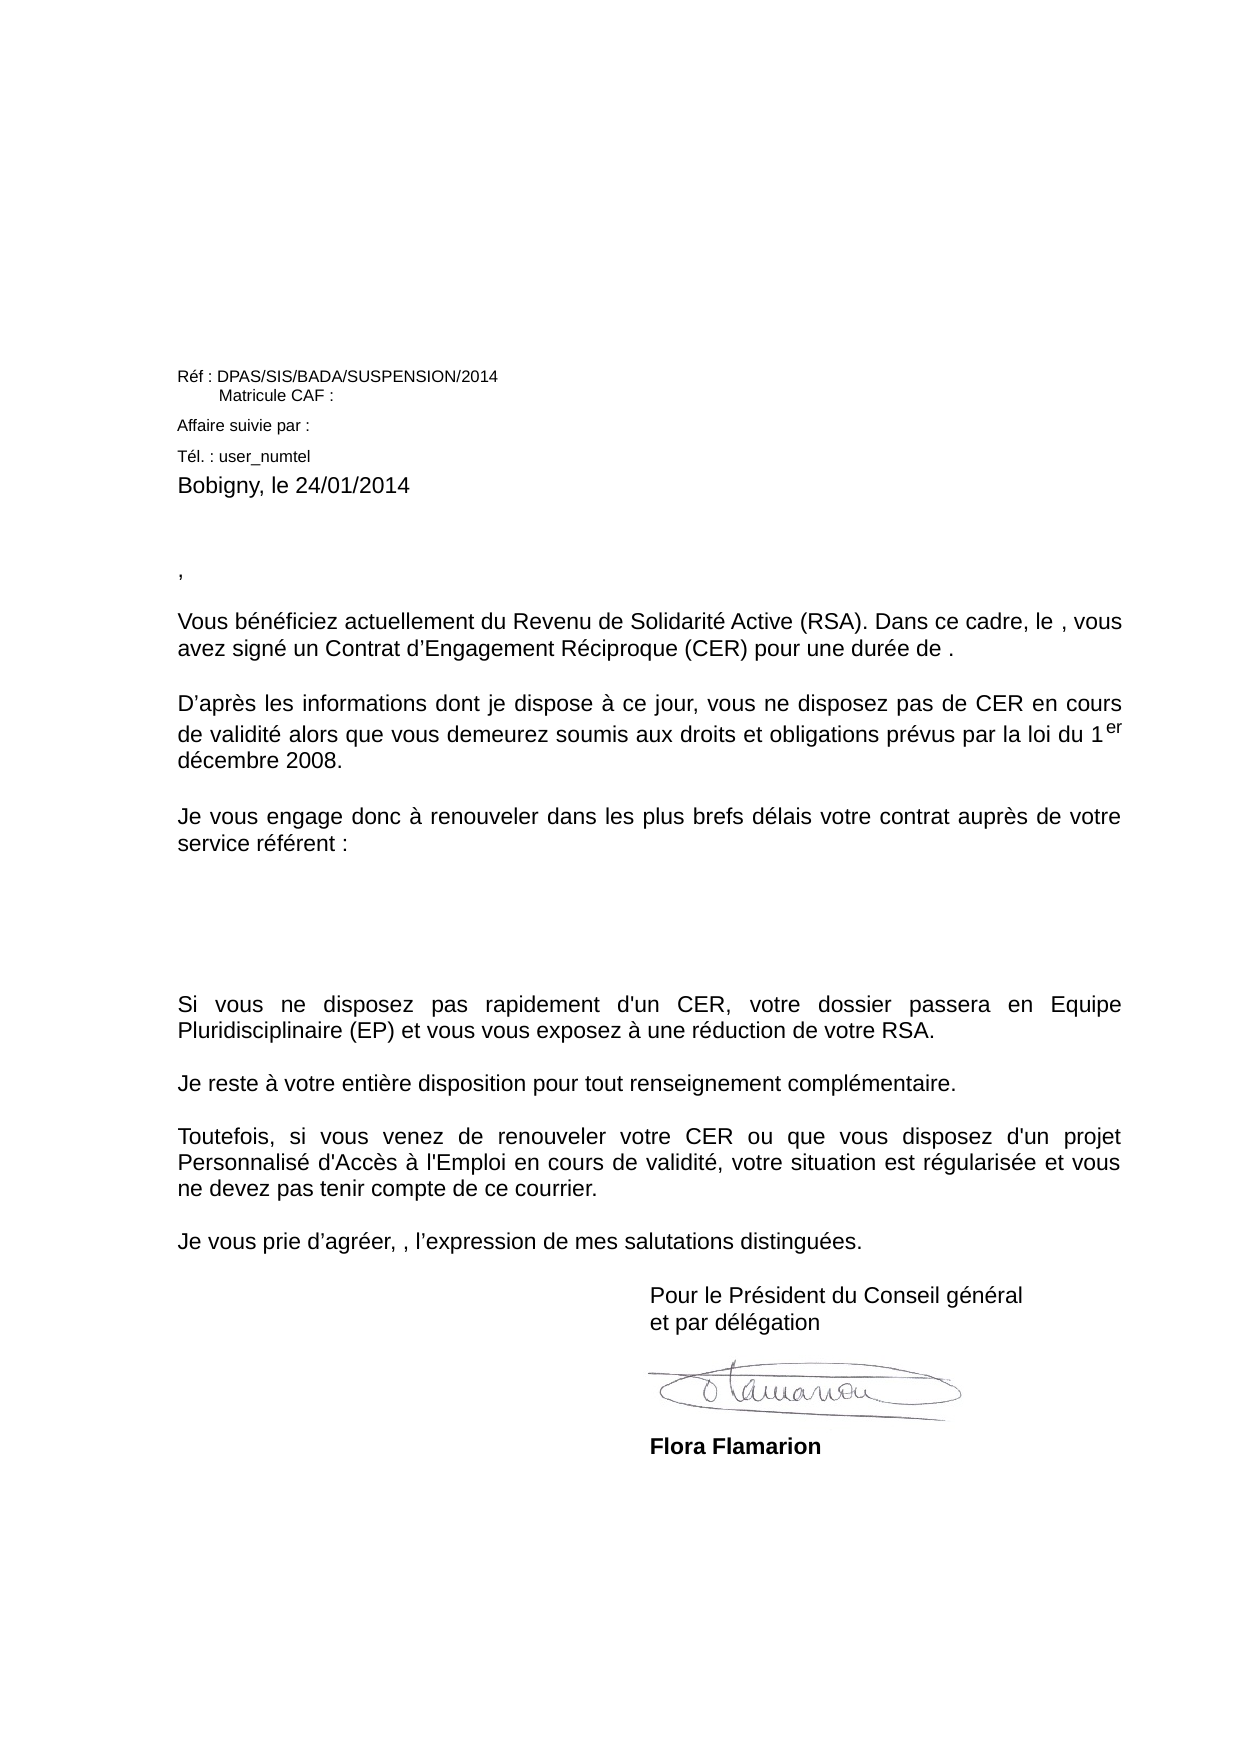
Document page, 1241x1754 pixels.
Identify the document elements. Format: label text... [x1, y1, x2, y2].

text Pour le Président du Conseil général [649, 1281, 1122, 1308]
text Je vous engage donc à renouveler dans les plus brefs délais votre contrat auprès de votre service référent : [177, 803, 1122, 856]
text et par délégation [649, 1308, 1122, 1335]
table_header [650, 262, 1122, 472]
text D’après les informations dont je dispose à ce jour, vous ne disposez pas de CER en cours de validité alors que vous demeurez soumis aux droits et obligations prévus par la loi du 1er décembre 2008. [177, 690, 1122, 774]
table_cell Réf : DPAS/SIS/BADA/SUSPENSION/2014 Matricule CAF : [177, 361, 649, 410]
text Si vous ne disposez pas rapidement d'un CER, votre dossier passera en Equipe Pluridisciplinaire (EP) et vous vous exposez à une réduction de votre RSA. [177, 991, 1122, 1044]
text Flora Flamarion [649, 1335, 1122, 1459]
picture [643, 1340, 965, 1433]
text Toutefois, si vous venez de renouveler votre CER ou que vous disposez d'un projet Personnalisé d'Accès à l'Emploi en cours de validité, votre situation est régularisée et vous ne devez pas tenir compte de ce courrier. [177, 1123, 1122, 1202]
table_cell Tél. : user_numtel [177, 441, 649, 472]
text Je reste à votre entière disposition pour tout renseignement complémentaire. [177, 1070, 1122, 1096]
text Bobigny, le 24/01/2014 [177, 472, 1122, 498]
text , [177, 556, 1122, 582]
text Vous bénéficiez actuellement du Revenu de Solidarité Active (RSA). Dans ce cadre, le , vous avez signé un Contrat d’Engagement Réciproque (CER) pour une durée de . [177, 608, 1122, 661]
table_header [177, 262, 649, 361]
table_cell Affaire suivie par : [177, 410, 649, 441]
text Je vous prie d’agréer, , l’expression de mes salutations distinguées. [177, 1228, 1122, 1254]
